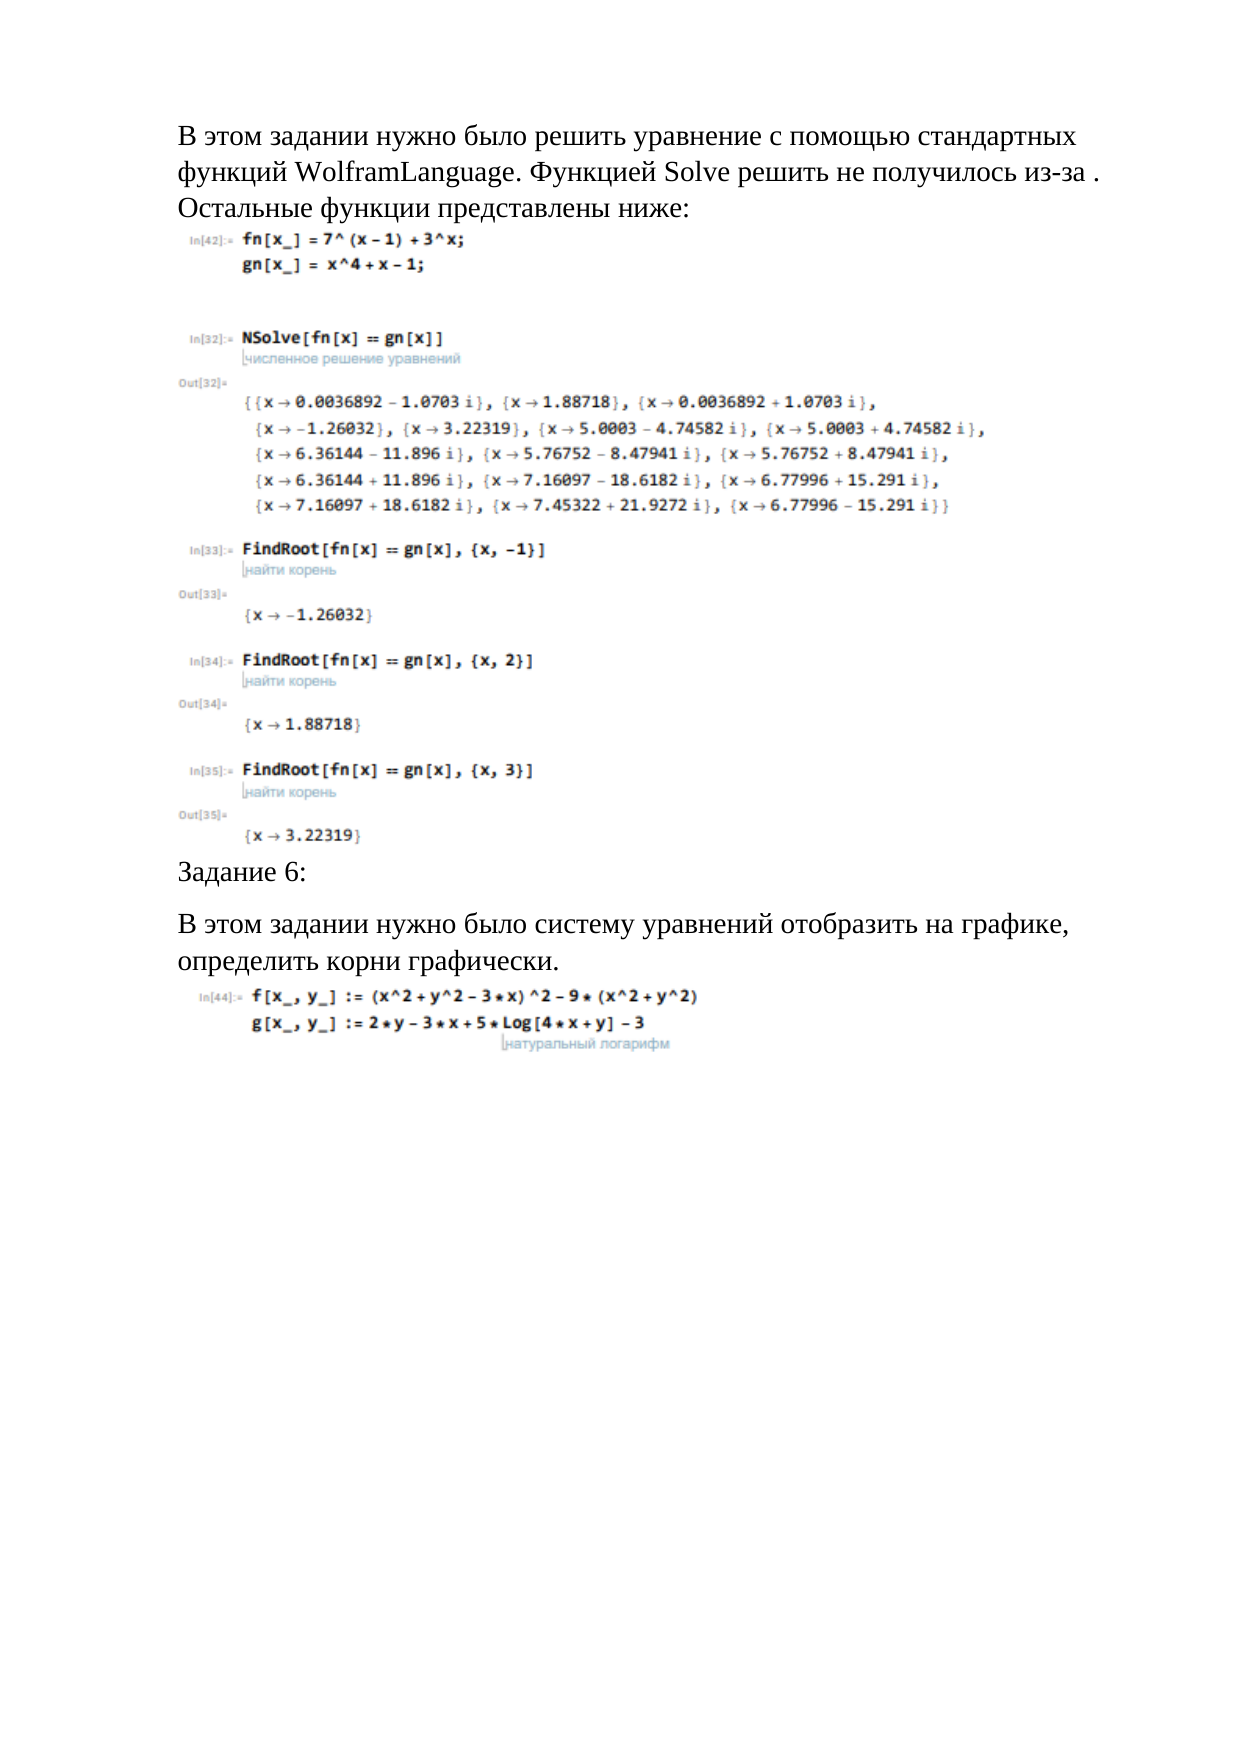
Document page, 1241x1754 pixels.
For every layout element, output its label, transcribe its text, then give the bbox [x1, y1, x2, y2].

text В этом задании нужно было систему уравнений отобразить на графике, определить корни графически. [177, 907, 1152, 1063]
text В этом задании нужно было решить уравнение с помощью стандартных функций WolframLanguage. Функцией Solve решить не получилось из-за . Остальные функции представлены ниже: Задание 6: [177, 118, 1152, 887]
picture [177, 226, 1012, 852]
picture [177, 978, 735, 1063]
